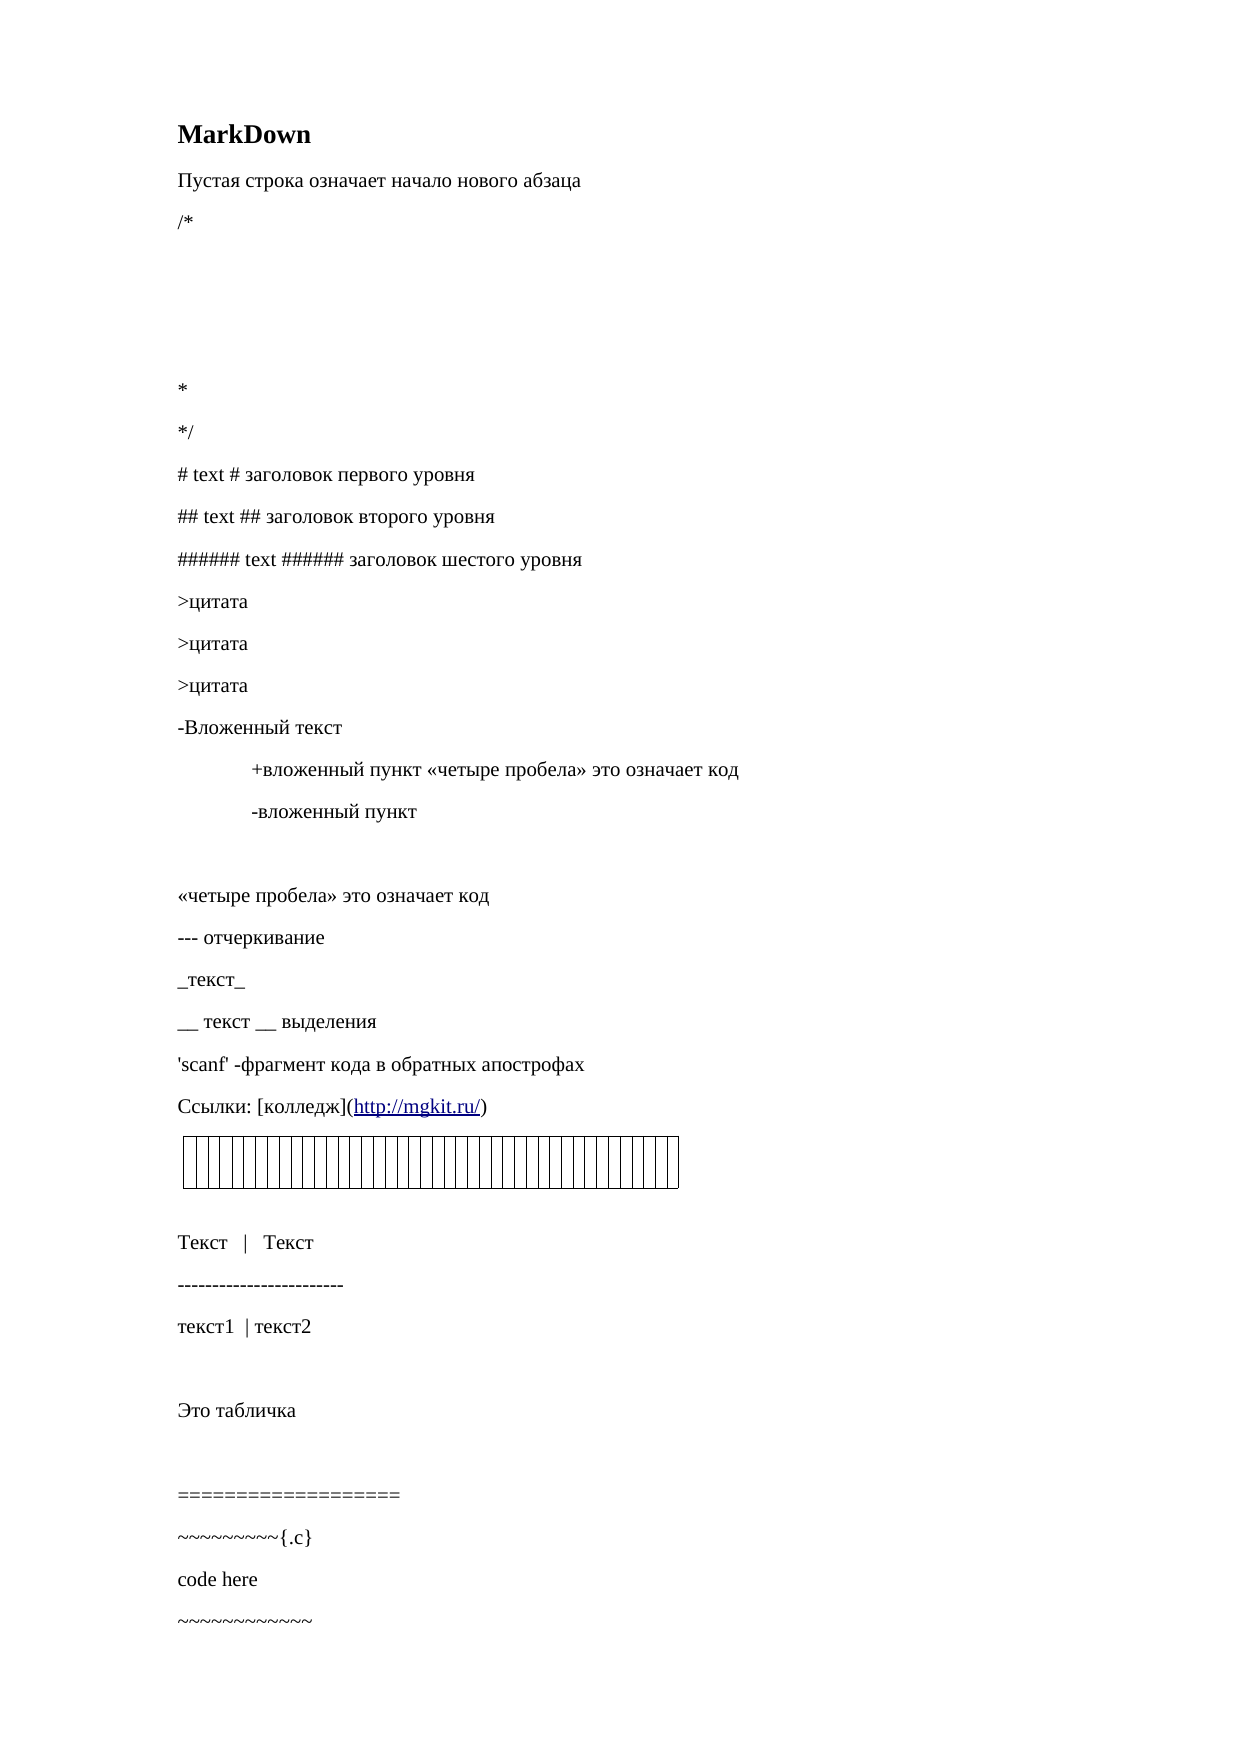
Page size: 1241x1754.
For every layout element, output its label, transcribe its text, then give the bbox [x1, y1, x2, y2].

table_header [184, 1137, 196, 1188]
table_header [656, 1137, 667, 1188]
table_header [303, 1137, 314, 1188]
table_header [374, 1137, 385, 1188]
text Ссылки: [колледж](http://mgkit.ru/) [177, 1093, 1152, 1118]
text __ текст __ выделения [177, 1009, 1152, 1033]
table_header [597, 1137, 608, 1188]
text +вложенный пункт «четыре пробела» это означает код [177, 757, 1152, 781]
table_header [280, 1137, 291, 1188]
text _текст_ [177, 967, 1152, 991]
text Это табличка [177, 1398, 1152, 1422]
text ~~~~~~~~~~~~ [177, 1609, 1152, 1633]
table_header [574, 1137, 584, 1188]
table_header [398, 1137, 408, 1188]
text Пустая строка означает начало нового абзаца [177, 168, 1152, 192]
text -Вложенный текст [177, 715, 1152, 739]
table_header [268, 1137, 279, 1188]
text текст1 | текст2 [177, 1314, 1152, 1338]
table_header [197, 1137, 208, 1188]
table_header [621, 1137, 632, 1188]
table_header [515, 1137, 526, 1188]
table_header [386, 1137, 397, 1188]
table_header [315, 1137, 326, 1188]
text ## text ## заголовок второго уровня [177, 504, 1152, 528]
text MarkDown [177, 118, 1152, 149]
text «четыре пробела» это означает код [177, 883, 1152, 907]
text /* [177, 210, 1152, 234]
table_header [421, 1137, 432, 1188]
text >цитата [177, 673, 1152, 697]
table_header [503, 1137, 514, 1188]
text * [177, 378, 1152, 402]
text >цитата [177, 588, 1152, 613]
text code here [177, 1567, 1152, 1591]
text ###### text ###### заголовок шестого уровня [177, 546, 1152, 571]
table_header [209, 1137, 219, 1188]
table_header [233, 1137, 243, 1188]
table_header [539, 1137, 549, 1188]
table_header [585, 1137, 596, 1188]
table_header [644, 1137, 655, 1188]
table_header [256, 1137, 267, 1188]
table_header [633, 1137, 643, 1188]
table_header [433, 1137, 444, 1188]
text -вложенный пункт [177, 799, 1152, 823]
text =================== [177, 1483, 1152, 1507]
table_header [480, 1137, 491, 1188]
table_header [409, 1137, 420, 1188]
table_header [445, 1137, 455, 1188]
table_header [550, 1137, 561, 1188]
table_header [456, 1137, 467, 1188]
table_header [292, 1137, 302, 1188]
text --- отчеркивание [177, 925, 1152, 949]
table_header [668, 1137, 678, 1188]
table_header [327, 1137, 338, 1188]
table_header [609, 1137, 620, 1188]
table_header [362, 1137, 373, 1188]
table_header [339, 1137, 349, 1188]
table_header [468, 1137, 479, 1188]
table_header [220, 1137, 232, 1188]
text Текст | Текст [177, 1230, 1152, 1254]
text ~~~~~~~~~{.c} [177, 1525, 1152, 1549]
text # text # заголовок первого уровня [177, 462, 1152, 486]
table_header [244, 1137, 255, 1188]
table_header [562, 1137, 573, 1188]
text */ [177, 420, 1152, 444]
table_header [527, 1137, 538, 1188]
table_header [492, 1137, 502, 1188]
text ------------------------ [177, 1272, 1152, 1296]
text >цитата [177, 631, 1152, 655]
text 'scanf' -фрагмент кода в обратных апострофах [177, 1051, 1152, 1076]
table_header [350, 1137, 361, 1188]
